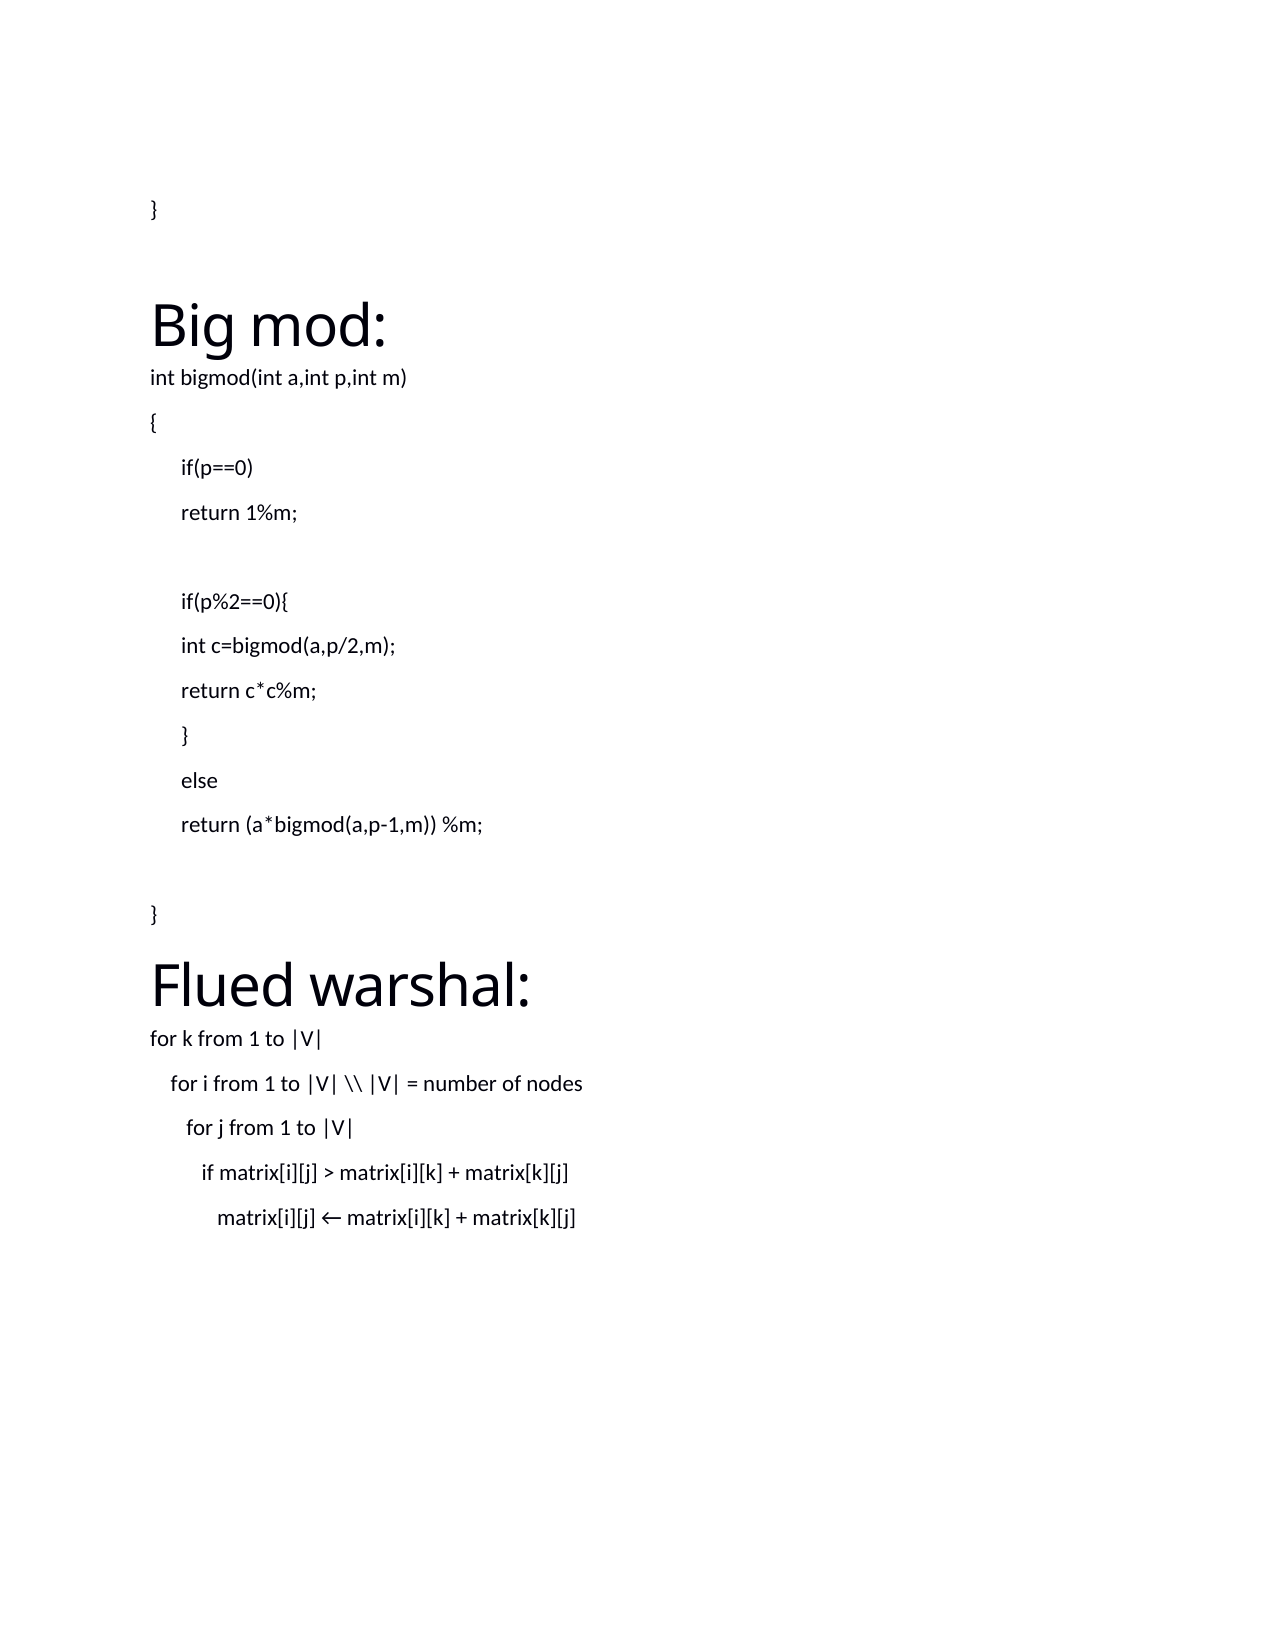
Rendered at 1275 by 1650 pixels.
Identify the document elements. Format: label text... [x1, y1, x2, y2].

text return (a*bigmod(a,p-1,m)) %m; [150, 810, 1125, 838]
text } [150, 900, 1125, 928]
text return c*c%m; [150, 676, 1125, 704]
text matrix[i][j] ← matrix[i][k] + matrix[k][j] [150, 1203, 1125, 1231]
text int bigmod(int a,int p,int m) [150, 363, 1125, 392]
text else [150, 766, 1125, 794]
title Big mod: [150, 284, 1125, 363]
text if(p%2==0){ [150, 587, 1125, 615]
text int c=bigmod(a,p/2,m); [150, 632, 1125, 660]
text for j from 1 to |V| [150, 1113, 1125, 1141]
title Flued warshal: [150, 944, 1125, 1024]
text } [150, 721, 1125, 749]
text for i from 1 to |V| \\ |V| = number of nodes [150, 1069, 1125, 1097]
text } [150, 195, 1125, 223]
text if(p==0) [150, 453, 1125, 481]
text { [150, 408, 1125, 436]
text for k from 1 to |V| [150, 1024, 1125, 1052]
text if matrix[i][j] > matrix[i][k] + matrix[k][j] [150, 1158, 1125, 1186]
text return 1%m; [150, 498, 1125, 526]
